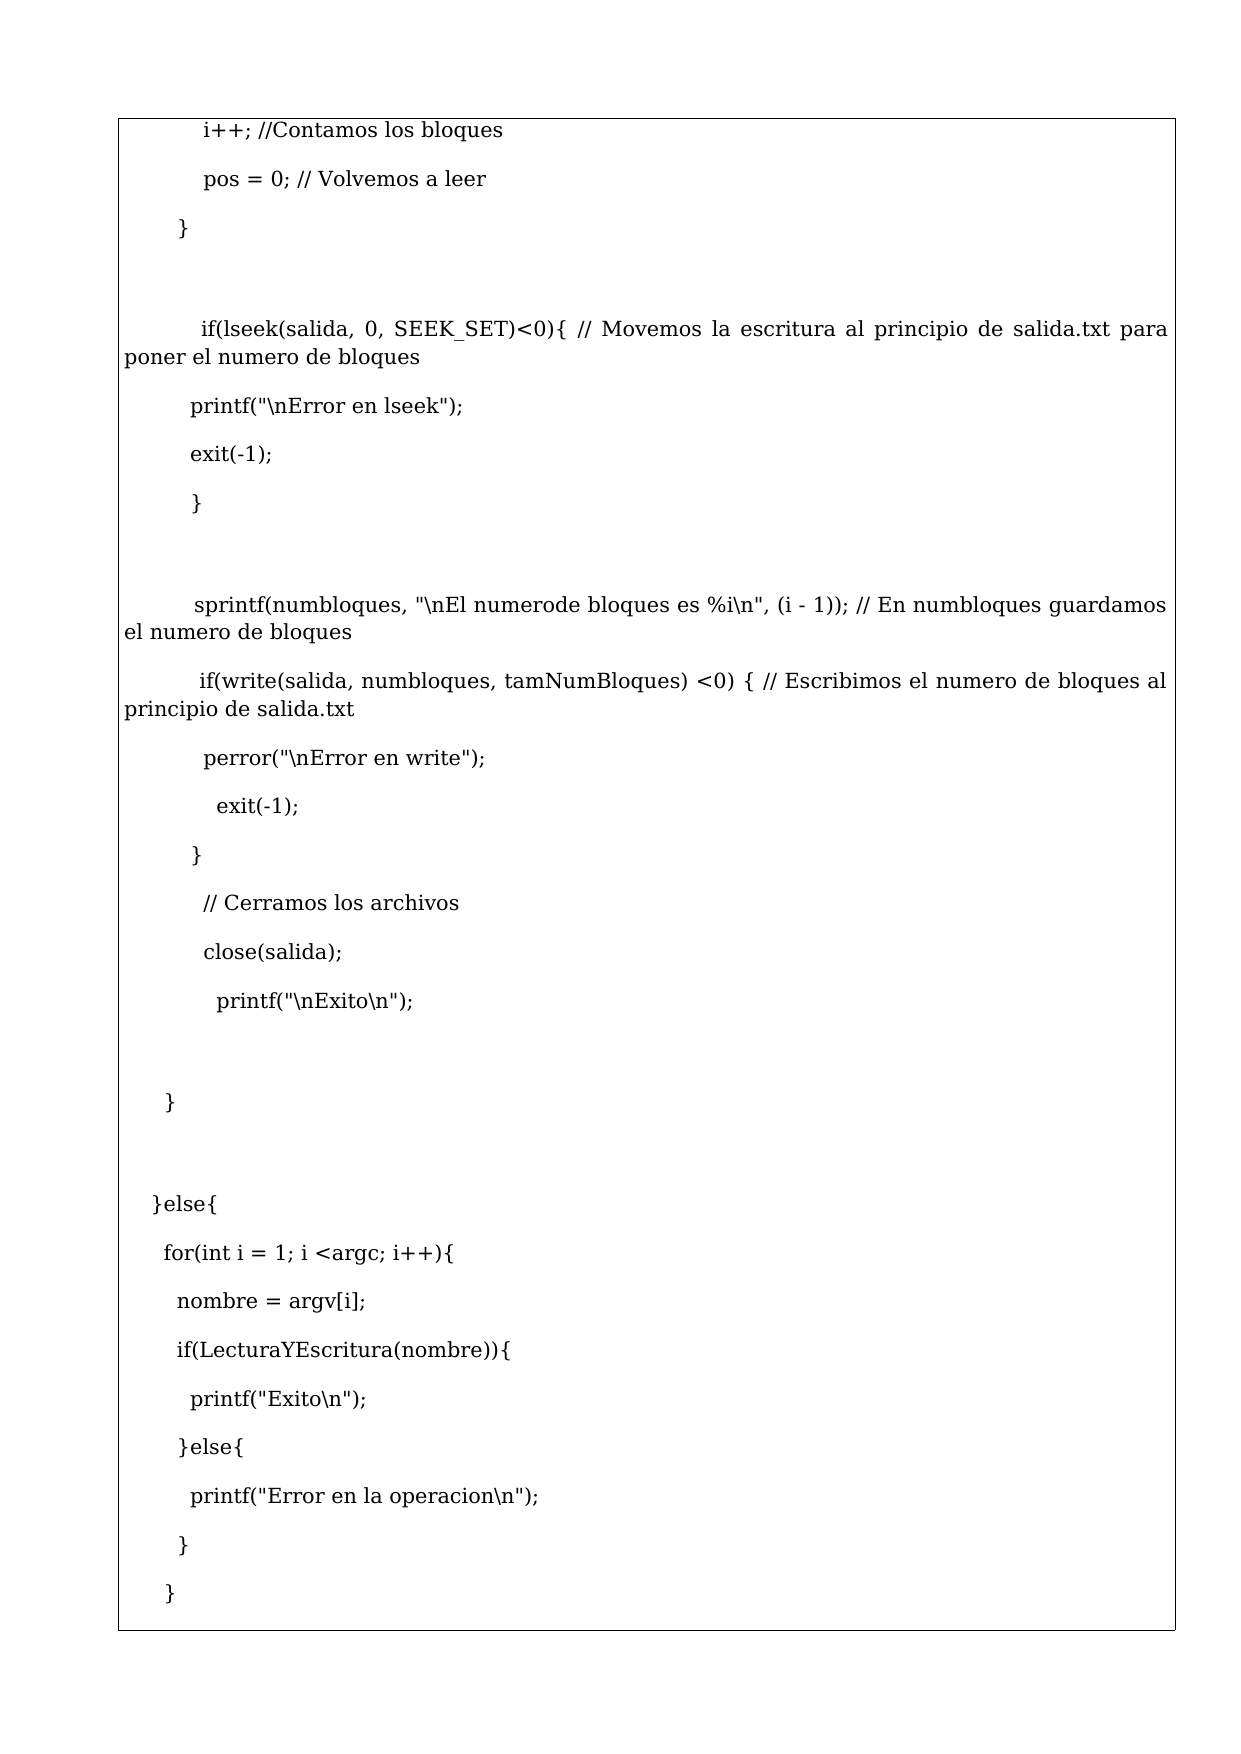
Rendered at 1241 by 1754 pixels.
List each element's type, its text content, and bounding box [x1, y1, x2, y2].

table_header i++; //Contamos los bloques pos = 0; // Volvemos a leer } if(lseek(salida, 0, SEEK_SET)<0){ // Movemos la escritura al principio de salida.txt para poner el numero de bloques printf("\nError en lseek"); exit(-1); } sprintf(numbloques, "\nEl numerode bloques es %i\n", (i - 1)); // En numbloques guardamos el numero de bloques if(write(salida, numbloques, tamNumBloques) <0) { // Escribimos el numero de bloques al principio de salida.txt perror("\nError en write"); exit(-1); } // Cerramos los archivos close(salida); printf("\nExito\n"); } }else{ for(int i = 1; i <argc; i++){ nombre = argv[i]; if(LecturaYEscritura(nombre)){ printf("Exito\n"); }else{ printf("Error en la operacion\n"); } } [119, 119, 1175, 1630]
